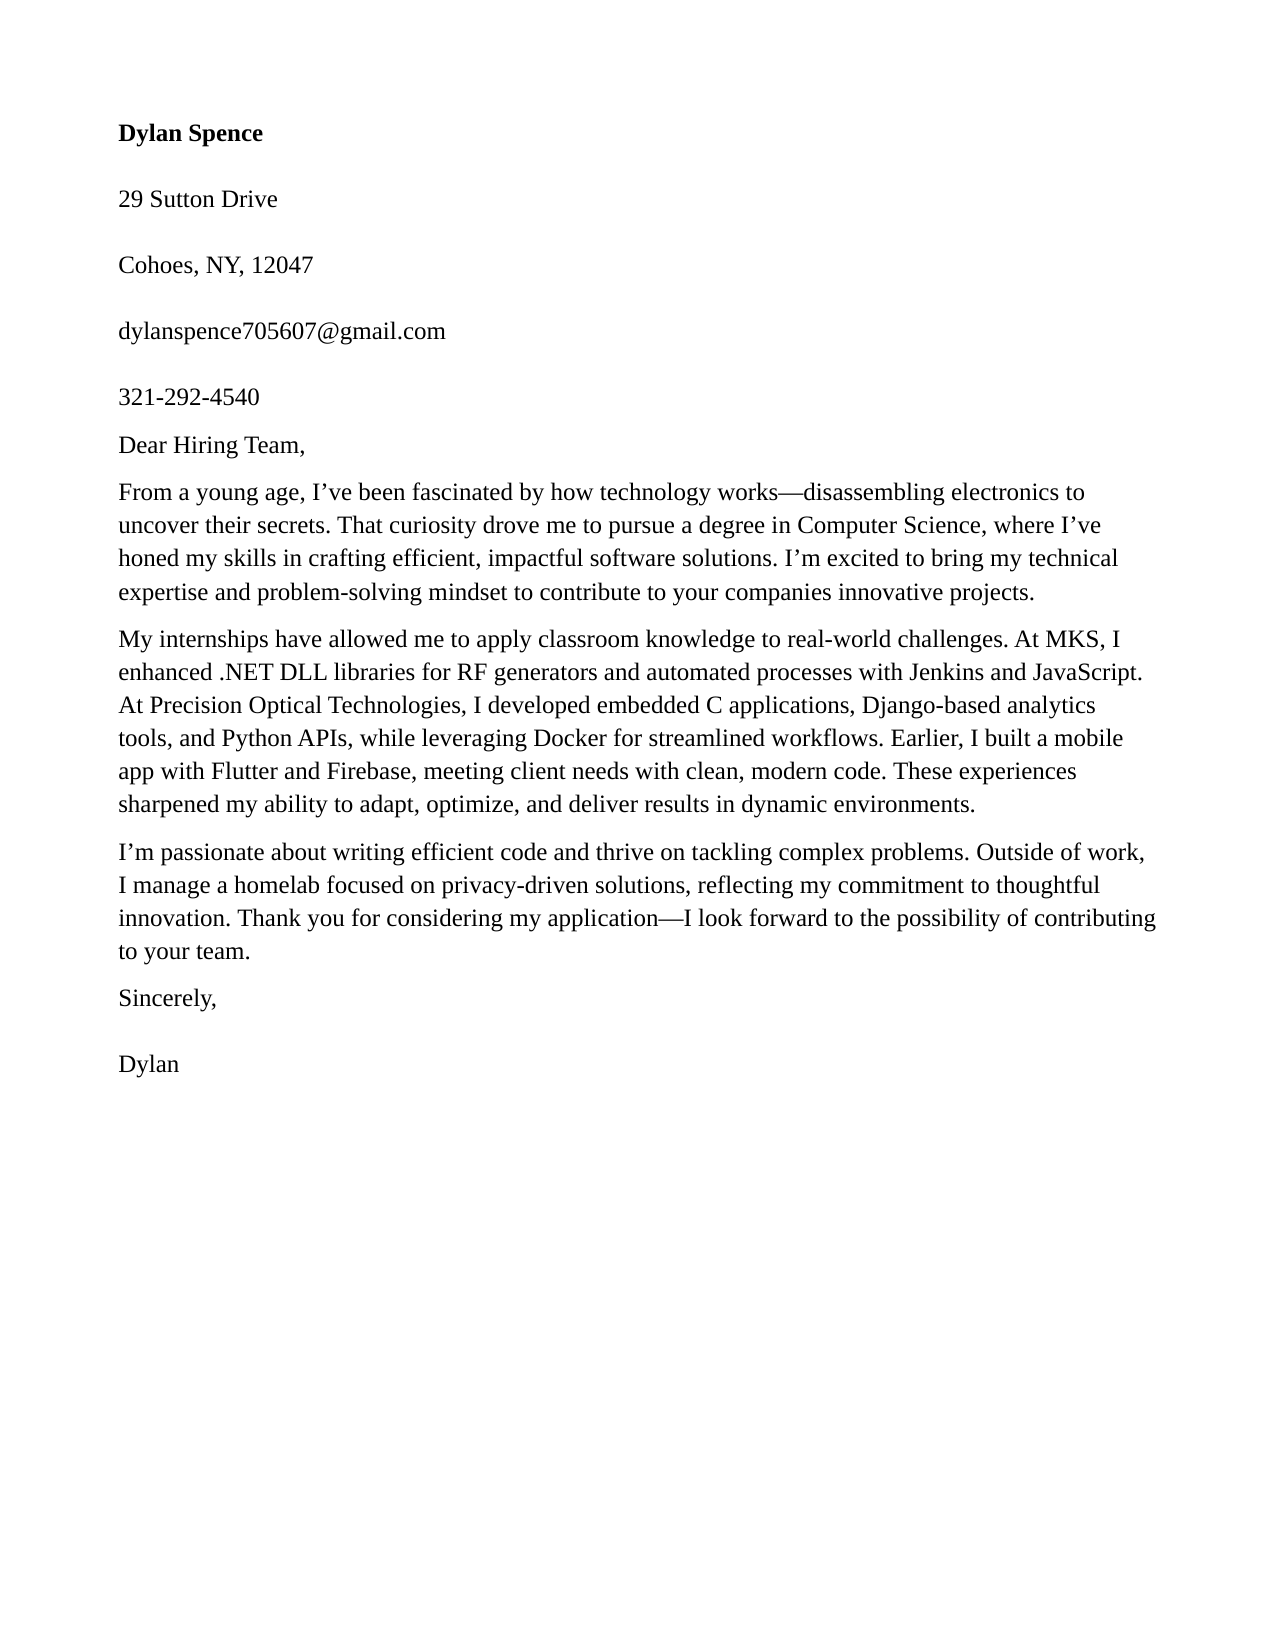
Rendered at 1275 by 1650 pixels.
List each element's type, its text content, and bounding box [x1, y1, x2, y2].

text From a young age, I’ve been fascinated by how technology works—disassembling electronics to uncover their secrets. That curiosity drove me to pursue a degree in Computer Science, where I’ve honed my skills in crafting efficient, impactful software solutions. I’m excited to bring my technical expertise and problem-solving mindset to contribute to your companies innovative projects. [118, 477, 1157, 605]
text Dear Hiring Team, [118, 430, 1157, 459]
text Dylan Spence 29 Sutton Drive Cohoes, NY, 12047 dylanspence705607@gmail.com 321-292-4540 [118, 118, 1157, 411]
text Sincerely, Dylan [118, 983, 1157, 1078]
text I’m passionate about writing efficient code and thrive on tackling complex problems. Outside of work, I manage a homelab focused on privacy-driven solutions, reflecting my commitment to thoughtful innovation. Thank you for considering my application—I look forward to the possibility of contributing to your team. [118, 837, 1157, 965]
text My internships have allowed me to apply classroom knowledge to real-world challenges. At MKS, I enhanced .NET DLL libraries for RF generators and automated processes with Jenkins and JavaScript. At Precision Optical Technologies, I developed embedded C applications, Django-based analytics tools, and Python APIs, while leveraging Docker for streamlined workflows. Earlier, I built a mobile app with Flutter and Firebase, meeting client needs with clean, modern code. These experiences sharpened my ability to adapt, optimize, and deliver results in dynamic environments. [118, 624, 1157, 818]
